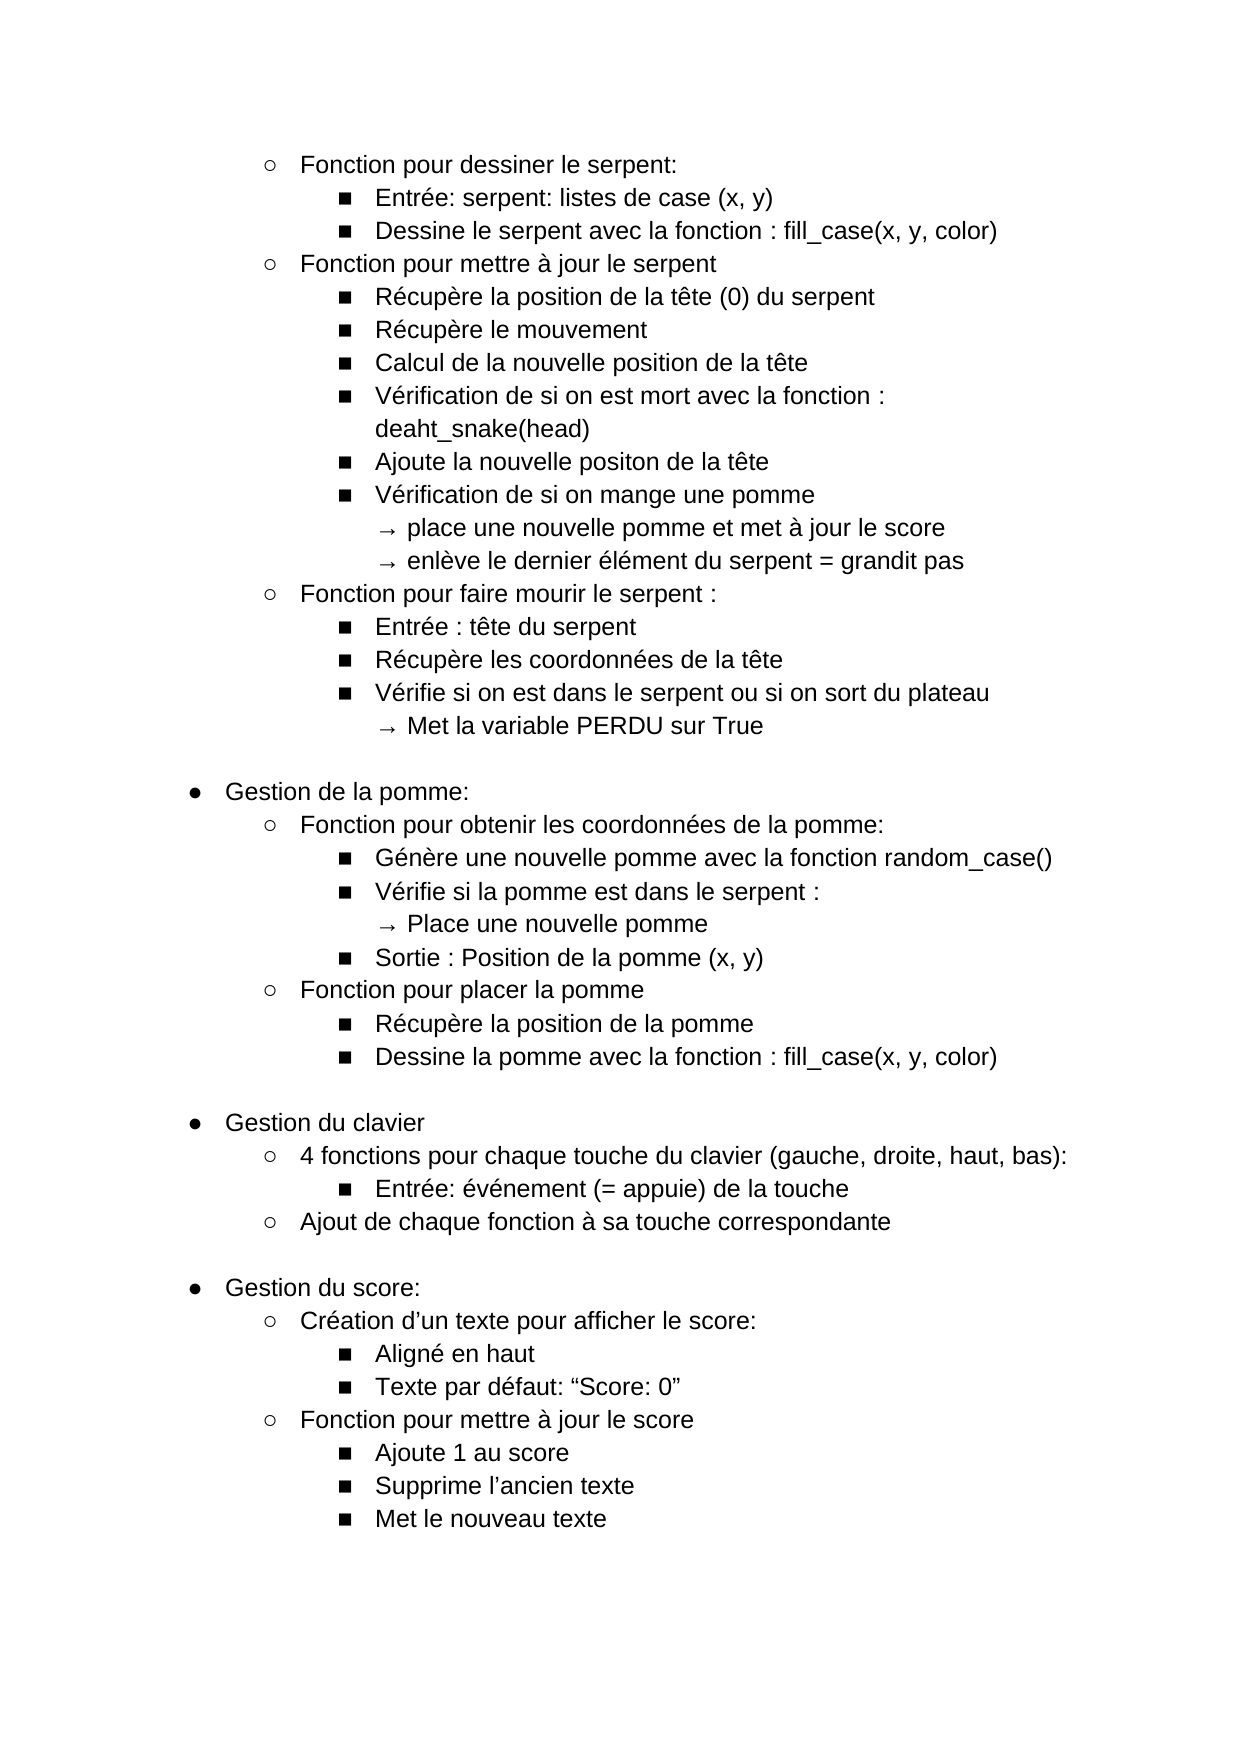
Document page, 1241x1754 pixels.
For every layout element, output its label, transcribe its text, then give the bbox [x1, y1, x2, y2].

list Fonction pour mettre à jour le serpent [262, 249, 1090, 278]
list Fonction pour dessiner le serpent: [262, 150, 1090, 179]
list Texte par défaut: “Score: 0” [337, 1372, 1090, 1401]
list Aligné en haut [337, 1339, 1090, 1367]
list Création d’un texte pour afficher le score: [262, 1306, 1090, 1334]
list Met le nouveau texte [337, 1504, 1090, 1533]
list Ajoute la nouvelle positon de la tête [337, 447, 1090, 476]
list → place une nouvelle pomme et met à jour le score [337, 513, 1090, 542]
list 4 fonctions pour chaque touche du clavier (gauche, droite, haut, bas): [262, 1141, 1090, 1169]
list Calcul de la nouvelle position de la tête [337, 348, 1090, 377]
list Dessine le serpent avec la fonction : fill_case(x, y, color) [337, 216, 1090, 245]
list Dessine la pomme avec la fonction : fill_case(x, y, color) [337, 1042, 1090, 1070]
list Gestion du score: [187, 1273, 1090, 1301]
list Gestion du clavier [187, 1108, 1090, 1136]
list Fonction pour obtenir les coordonnées de la pomme: [262, 810, 1090, 839]
list → Place une nouvelle pomme [337, 909, 1090, 938]
list Fonction pour placer la pomme [262, 976, 1090, 1004]
list Récupère les coordonnées de la tête [337, 645, 1090, 674]
list Gestion de la pomme: [187, 777, 1090, 806]
list Entrée : tête du serpent [337, 612, 1090, 641]
list Entrée: événement (= appuie) de la touche [337, 1174, 1090, 1202]
list Récupère la position de la pomme [337, 1008, 1090, 1037]
list Ajout de chaque fonction à sa touche correspondante [262, 1207, 1090, 1235]
list Sortie : Position de la pomme (x, y) [337, 942, 1090, 971]
list Vérification de si on est mort avec la fonction : deaht_snake(head) [337, 381, 1090, 443]
list Supprime l’ancien texte [337, 1471, 1090, 1499]
list Vérification de si on mange une pomme [337, 480, 1090, 509]
list Fonction pour faire mourir le serpent : [262, 579, 1090, 608]
list Récupère le mouvement [337, 315, 1090, 344]
list → Met la variable PERDU sur True [337, 711, 1090, 740]
list Génère une nouvelle pomme avec la fonction random_case() [337, 843, 1090, 872]
list → enlève le dernier élément du serpent = grandit pas [337, 546, 1090, 575]
list Vérifie si on est dans le serpent ou si on sort du plateau [337, 678, 1090, 707]
list Entrée: serpent: listes de case (x, y) [337, 183, 1090, 212]
list Récupère la position de la tête (0) du serpent [337, 282, 1090, 311]
list Vérifie si la pomme est dans le serpent : [337, 876, 1090, 905]
list Fonction pour mettre à jour le score [262, 1405, 1090, 1433]
list Ajoute 1 au score [337, 1438, 1090, 1467]
